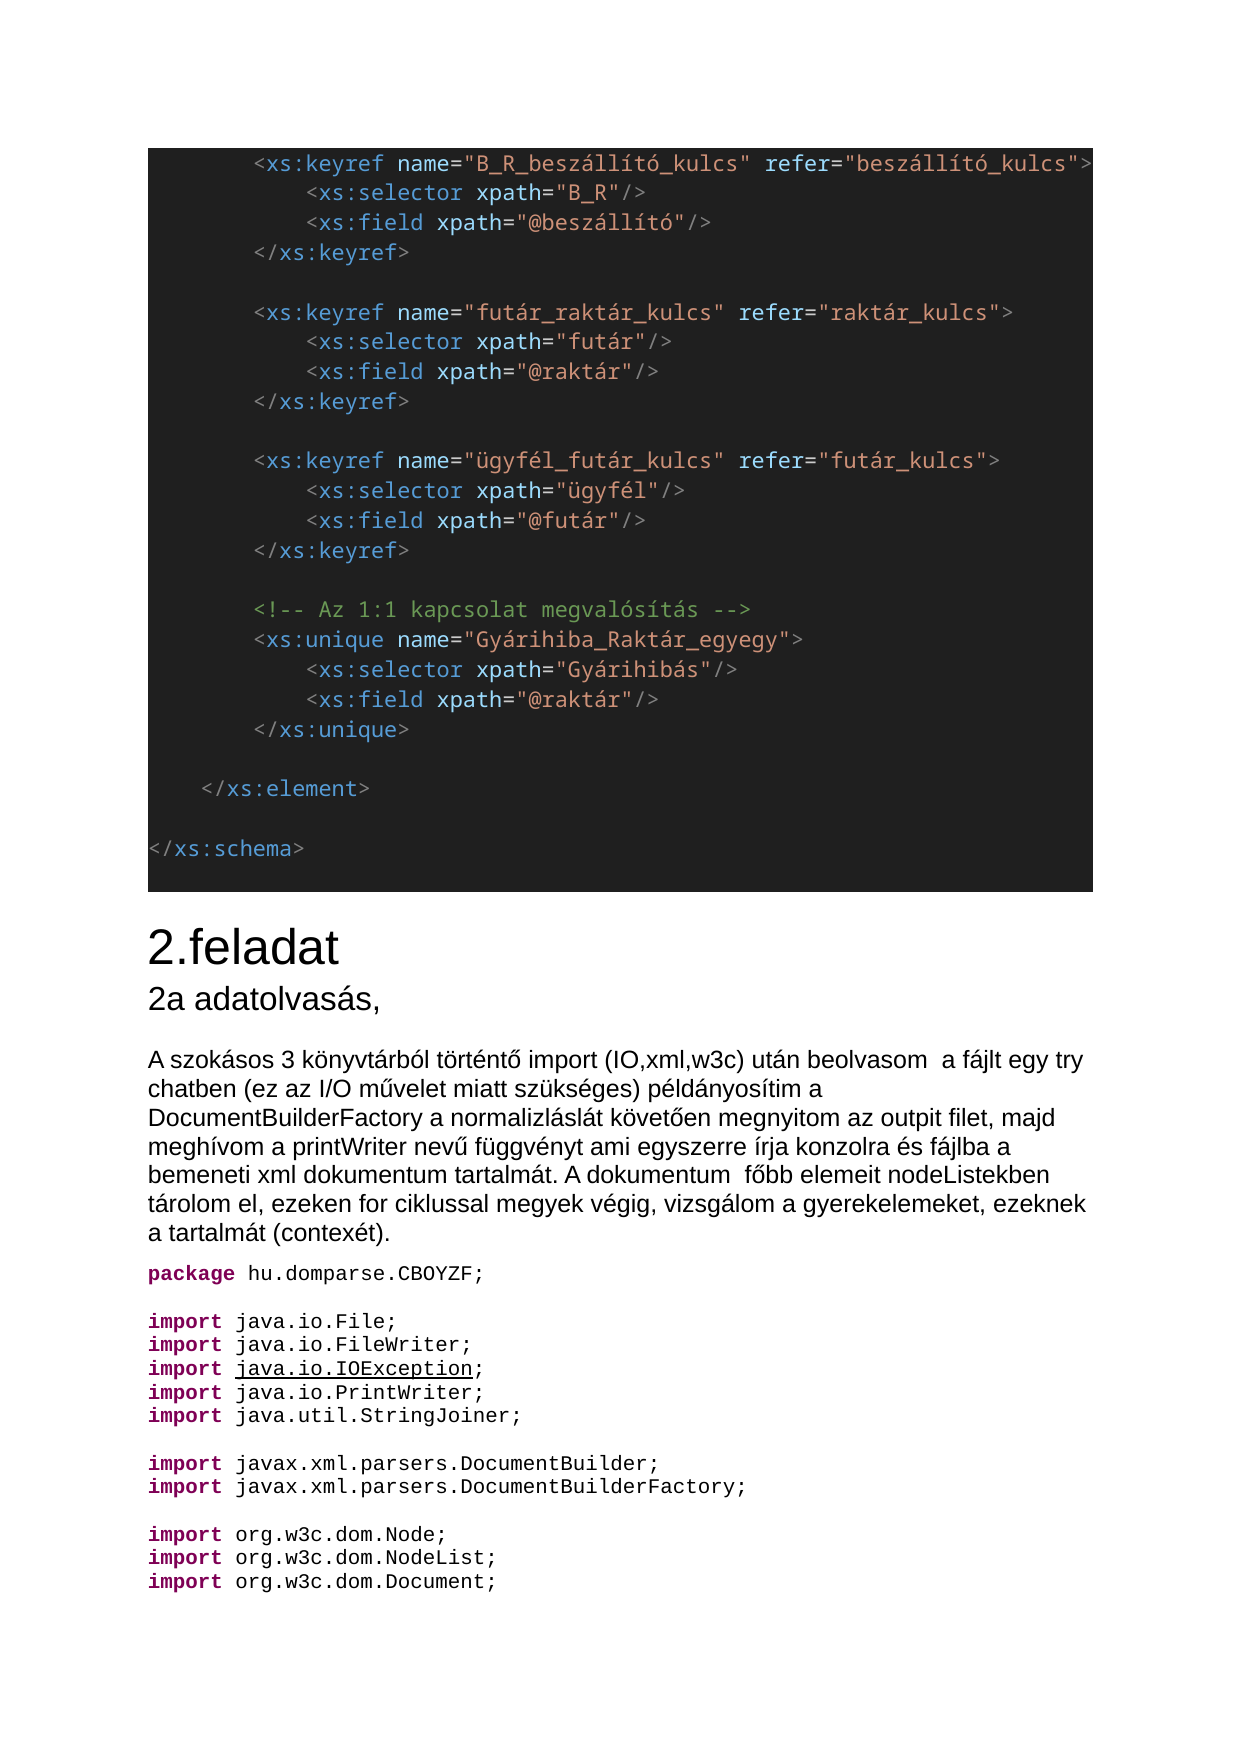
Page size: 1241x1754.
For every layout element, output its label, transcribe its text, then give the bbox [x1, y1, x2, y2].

text <xs:keyref name="B_R_beszállító_kulcs" refer="beszállító_kulcs"> [148, 148, 1093, 177]
text import java.io.File; [148, 1311, 1093, 1334]
text <xs:selector xpath="Gyárihibás"/> [148, 654, 1093, 684]
text </xs:keyref> [148, 386, 1093, 416]
text </xs:unique> [148, 714, 1093, 743]
text import javax.xml.parsers.DocumentBuilderFactory; [148, 1476, 1093, 1500]
text <xs:selector xpath="B_R"/> [148, 177, 1093, 207]
text import javax.xml.parsers.DocumentBuilder; [148, 1453, 1093, 1476]
text import java.io.PrintWriter; [148, 1382, 1093, 1405]
text <xs:selector xpath="futár"/> [148, 326, 1093, 356]
subtitle 2.feladat [148, 917, 1093, 975]
text <xs:field xpath="@futár"/> [148, 505, 1093, 535]
text <xs:field xpath="@raktár"/> [148, 684, 1093, 714]
text <xs:unique name="Gyárihiba_Raktár_egyegy"> [148, 624, 1093, 654]
text <xs:keyref name="ügyfél_futár_kulcs" refer="futár_kulcs"> [148, 446, 1093, 475]
text A szokásos 3 könyvtárból történtő import (IO,xml,w3c) után beolvasom a fájlt egy try chatben (ez az I/O művelet miatt szükséges) példányosítim a DocumentBuilderFactory a normalizláslát követően megnyitom az outpit filet, majd meghívom a printWriter nevű függvényt ami egyszerre írja konzolra és fájlba a bemeneti xml dokumentum tartalmát. A dokumentum főbb elemeit nodeListekben tárolom el, ezeken for ciklussal megyek végig, vizsgálom a gyerekelemeket, ezeknek a tartalmát (contexét). [148, 1017, 1093, 1247]
text import java.util.StringJoiner; [148, 1405, 1093, 1429]
text package hu.domparse.CBOYZF; [148, 1263, 1093, 1287]
text import org.w3c.dom.Document; [148, 1571, 1093, 1594]
text </xs:element> [148, 773, 1093, 803]
text import java.io.IOException; [148, 1358, 1093, 1382]
subtitle 2a adatolvasás, [148, 979, 1093, 1017]
text <xs:field xpath="@beszállító"/> [148, 207, 1093, 237]
text import java.io.FileWriter; [148, 1334, 1093, 1358]
text <xs:selector xpath="ügyfél"/> [148, 475, 1093, 505]
text import org.w3c.dom.Node; [148, 1523, 1093, 1547]
text <xs:keyref name="futár_raktár_kulcs" refer="raktár_kulcs"> [148, 297, 1093, 326]
text </xs:keyref> [148, 535, 1093, 565]
text <!-- Az 1:1 kapcsolat megvalósítás --> [148, 594, 1093, 624]
text import org.w3c.dom.NodeList; [148, 1547, 1093, 1571]
text </xs:schema> [148, 833, 1093, 863]
text <xs:field xpath="@raktár"/> [148, 356, 1093, 386]
text </xs:keyref> [148, 237, 1093, 267]
